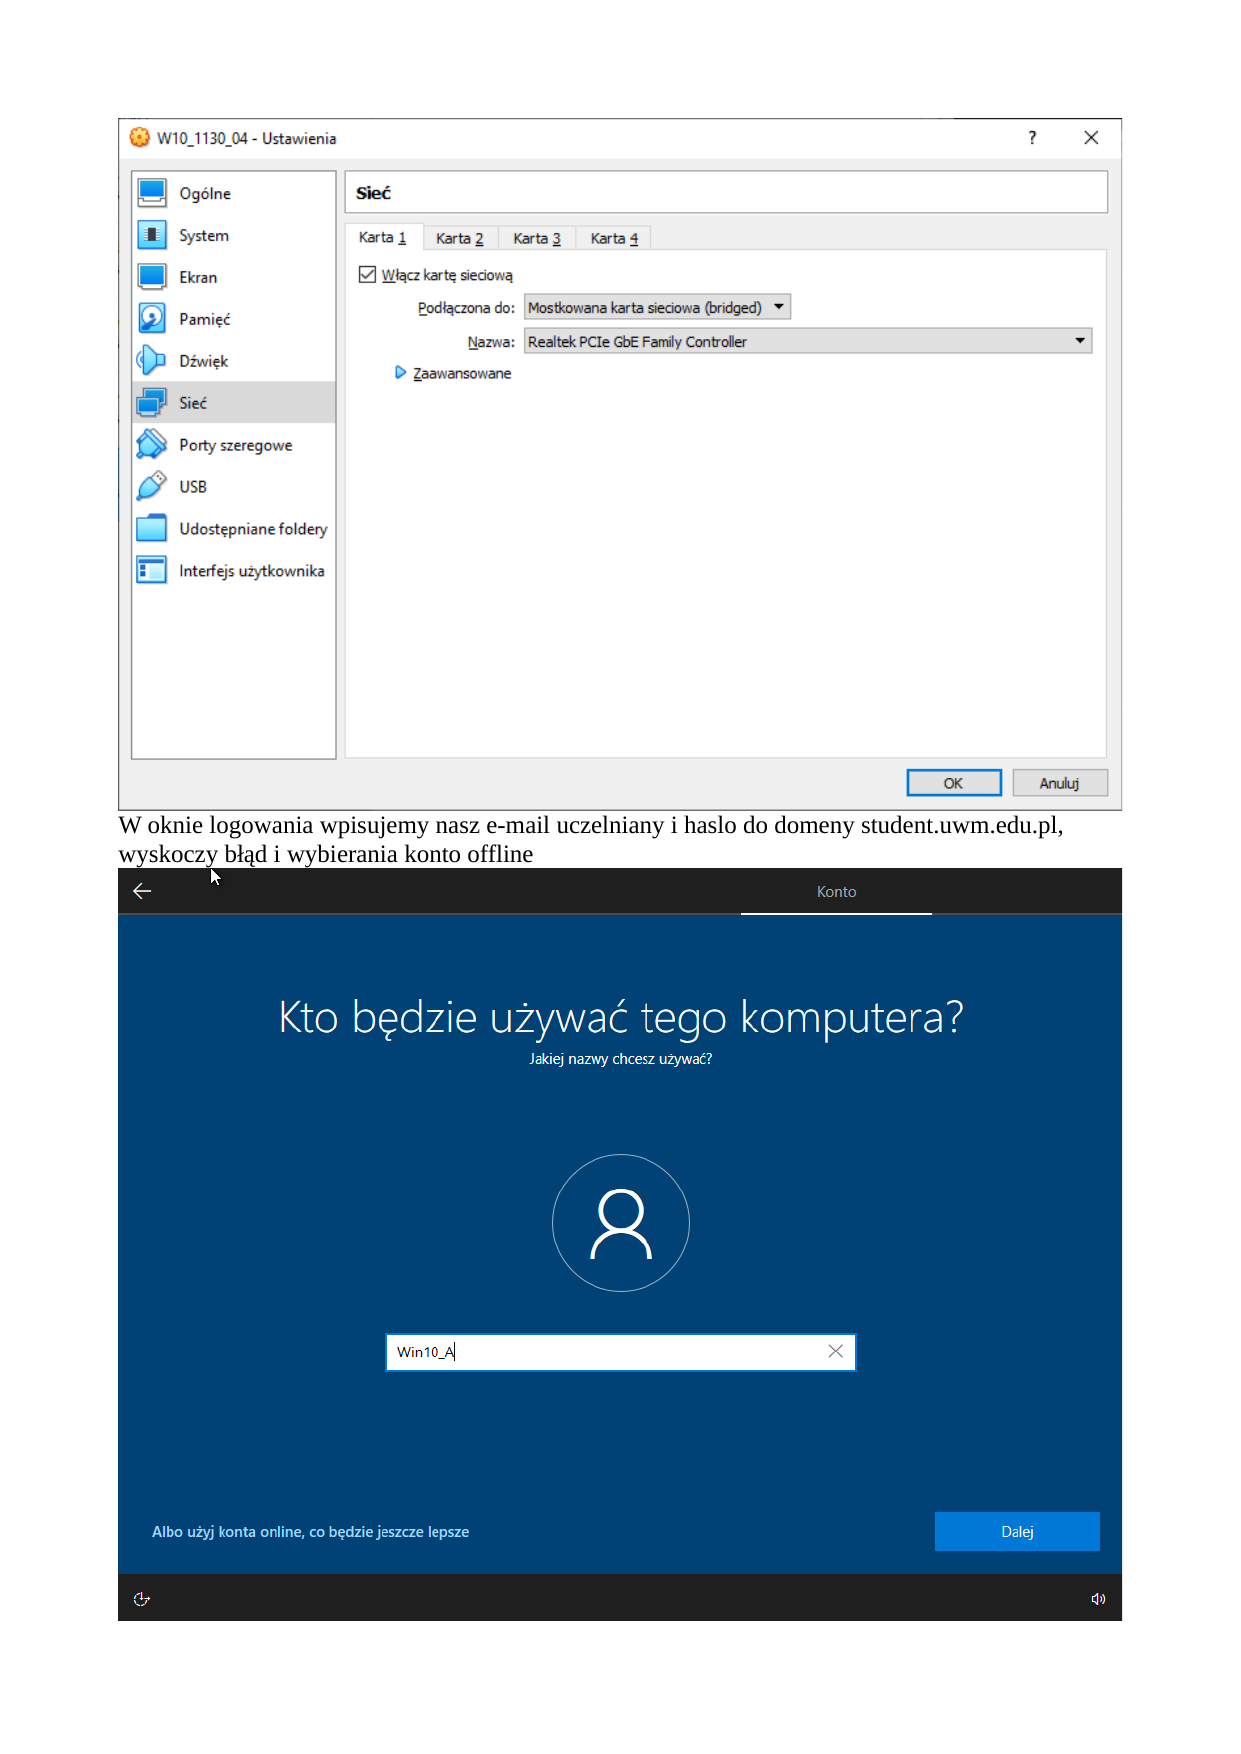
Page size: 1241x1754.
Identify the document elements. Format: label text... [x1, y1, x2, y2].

text W oknie logowania wpisujemy nasz e-mail uczelniany i haslo do domeny student.uwm.edu.pl, wyskoczy błąd i wybierania konto offline [118, 811, 1122, 868]
picture [118, 868, 1123, 1621]
picture [118, 118, 1123, 811]
